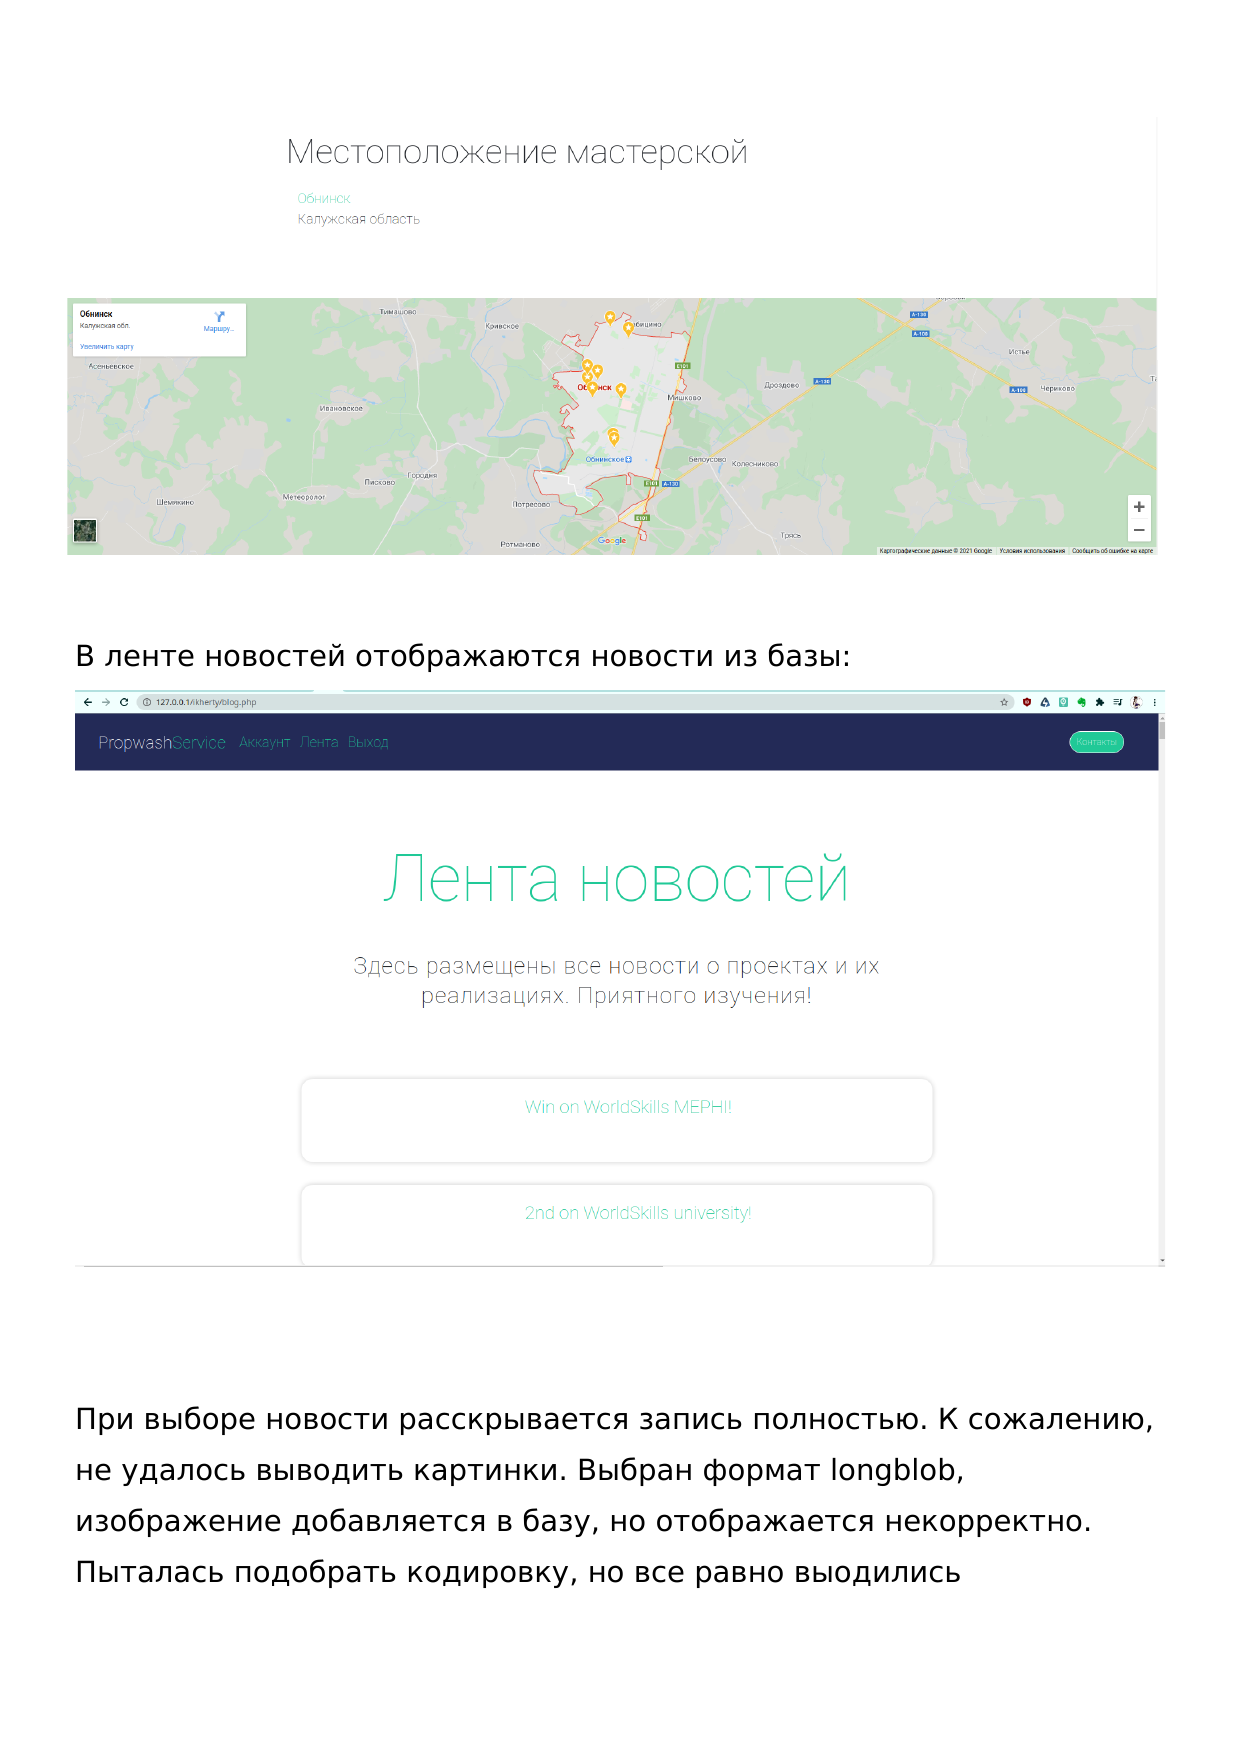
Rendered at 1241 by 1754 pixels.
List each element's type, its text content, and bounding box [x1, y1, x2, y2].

picture [75, 690, 1166, 1267]
text В ленте новостей отображаются новости из базы: [75, 639, 1165, 673]
text При выборе новости расскрывается запись полностью. К сожалению, не удалось выводить картинки. Выбран формат longblob, изображение добавляется в базу, но отображается некорректно. Пыталась подобрать кодировку, но все равно выодились [75, 1402, 1165, 1589]
picture [67, 117, 1158, 555]
